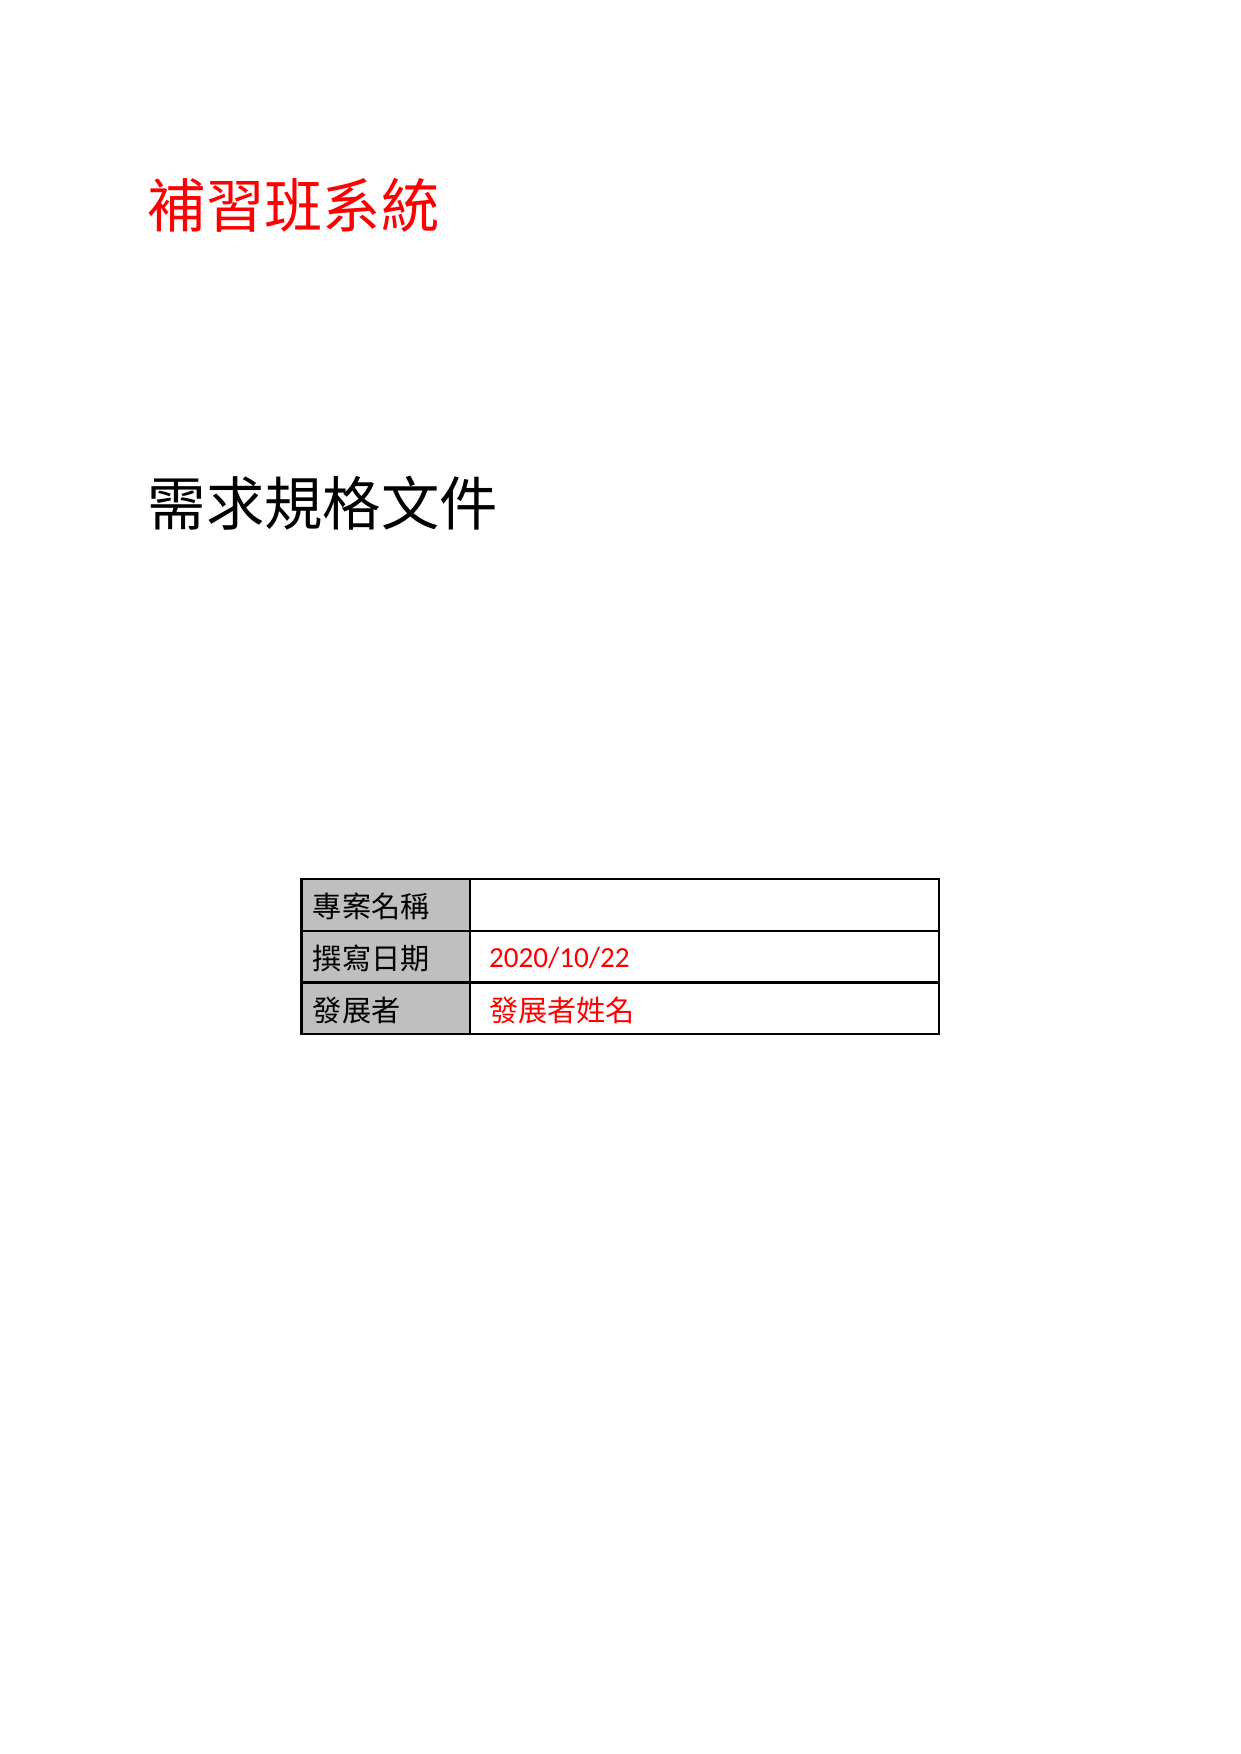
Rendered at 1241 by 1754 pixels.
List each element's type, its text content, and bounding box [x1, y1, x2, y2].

table_header [471, 880, 938, 930]
text 補習班系統 [148, 160, 1092, 244]
table_cell 發展者姓名 [471, 984, 938, 1033]
table_cell 2020/10/22 [471, 932, 938, 981]
table_cell 撰寫日期 [303, 932, 469, 981]
table_header 專案名稱 [303, 880, 469, 930]
table_cell 發展者 [303, 984, 469, 1033]
text 需求規格文件 [148, 458, 1092, 543]
